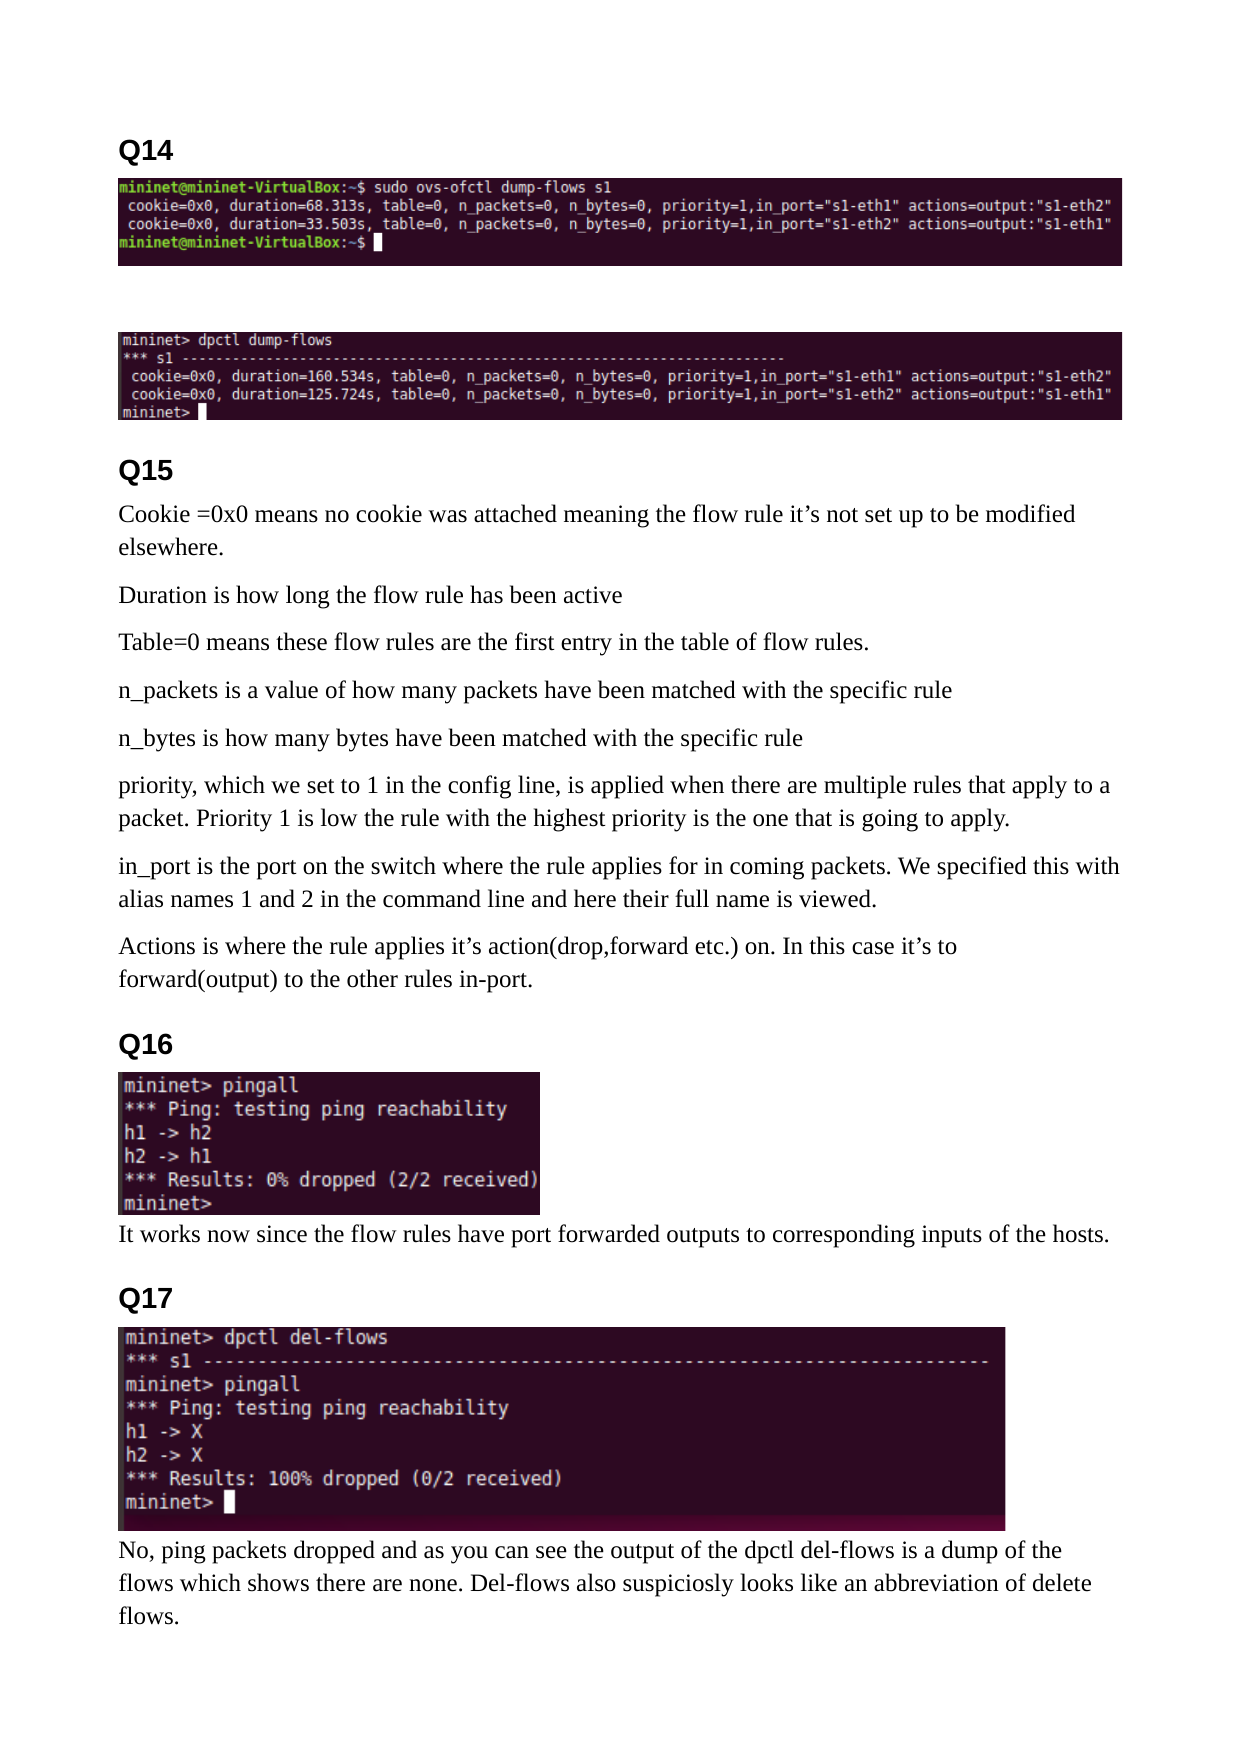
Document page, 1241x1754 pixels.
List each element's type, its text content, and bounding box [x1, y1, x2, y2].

subtitle Q16 [118, 1027, 1122, 1060]
text Cookie =0x0 means no cookie was attached meaning the flow rule it’s not set up to be modified elsewhere. [118, 499, 1122, 561]
text Actions is where the rule applies it’s action(drop,forward etc.) on. In this case it’s to forward(output) to the other rules in-port. [118, 931, 1122, 993]
subtitle Q14 [118, 133, 1122, 166]
picture [118, 332, 1123, 420]
picture [118, 1327, 1006, 1531]
text No, ping packets dropped and as you can see the output of the dpctl del-flows is a dump of the flows which shows there are none. Del-flows also suspiciosly looks like an abbreviation of delete flows. [118, 1327, 1122, 1629]
picture [118, 178, 1123, 266]
subtitle Q15 [118, 420, 1122, 487]
subtitle Q17 [118, 1281, 1122, 1315]
picture [118, 1072, 540, 1215]
text It works now since the flow rules have port forwarded outputs to corresponding inputs of the hosts. [118, 1073, 1122, 1248]
text priority, which we set to 1 in the config line, is applied when there are multiple rules that apply to a packet. Priority 1 is low the rule with the highest priority is the one that is going to apply. [118, 770, 1122, 832]
text n_bytes is how many bytes have been matched with the specific rule [118, 723, 1122, 751]
text Duration is how long the flow rule has been active [118, 580, 1122, 608]
text Table=0 means these flow rules are the first entry in the table of flow rules. [118, 627, 1122, 656]
text n_packets is a value of how many packets have been matched with the specific rule [118, 675, 1122, 704]
text in_port is the port on the switch where the rule applies for in coming packets. We specified this with alias names 1 and 2 in the command line and here their full name is viewed. [118, 851, 1122, 913]
